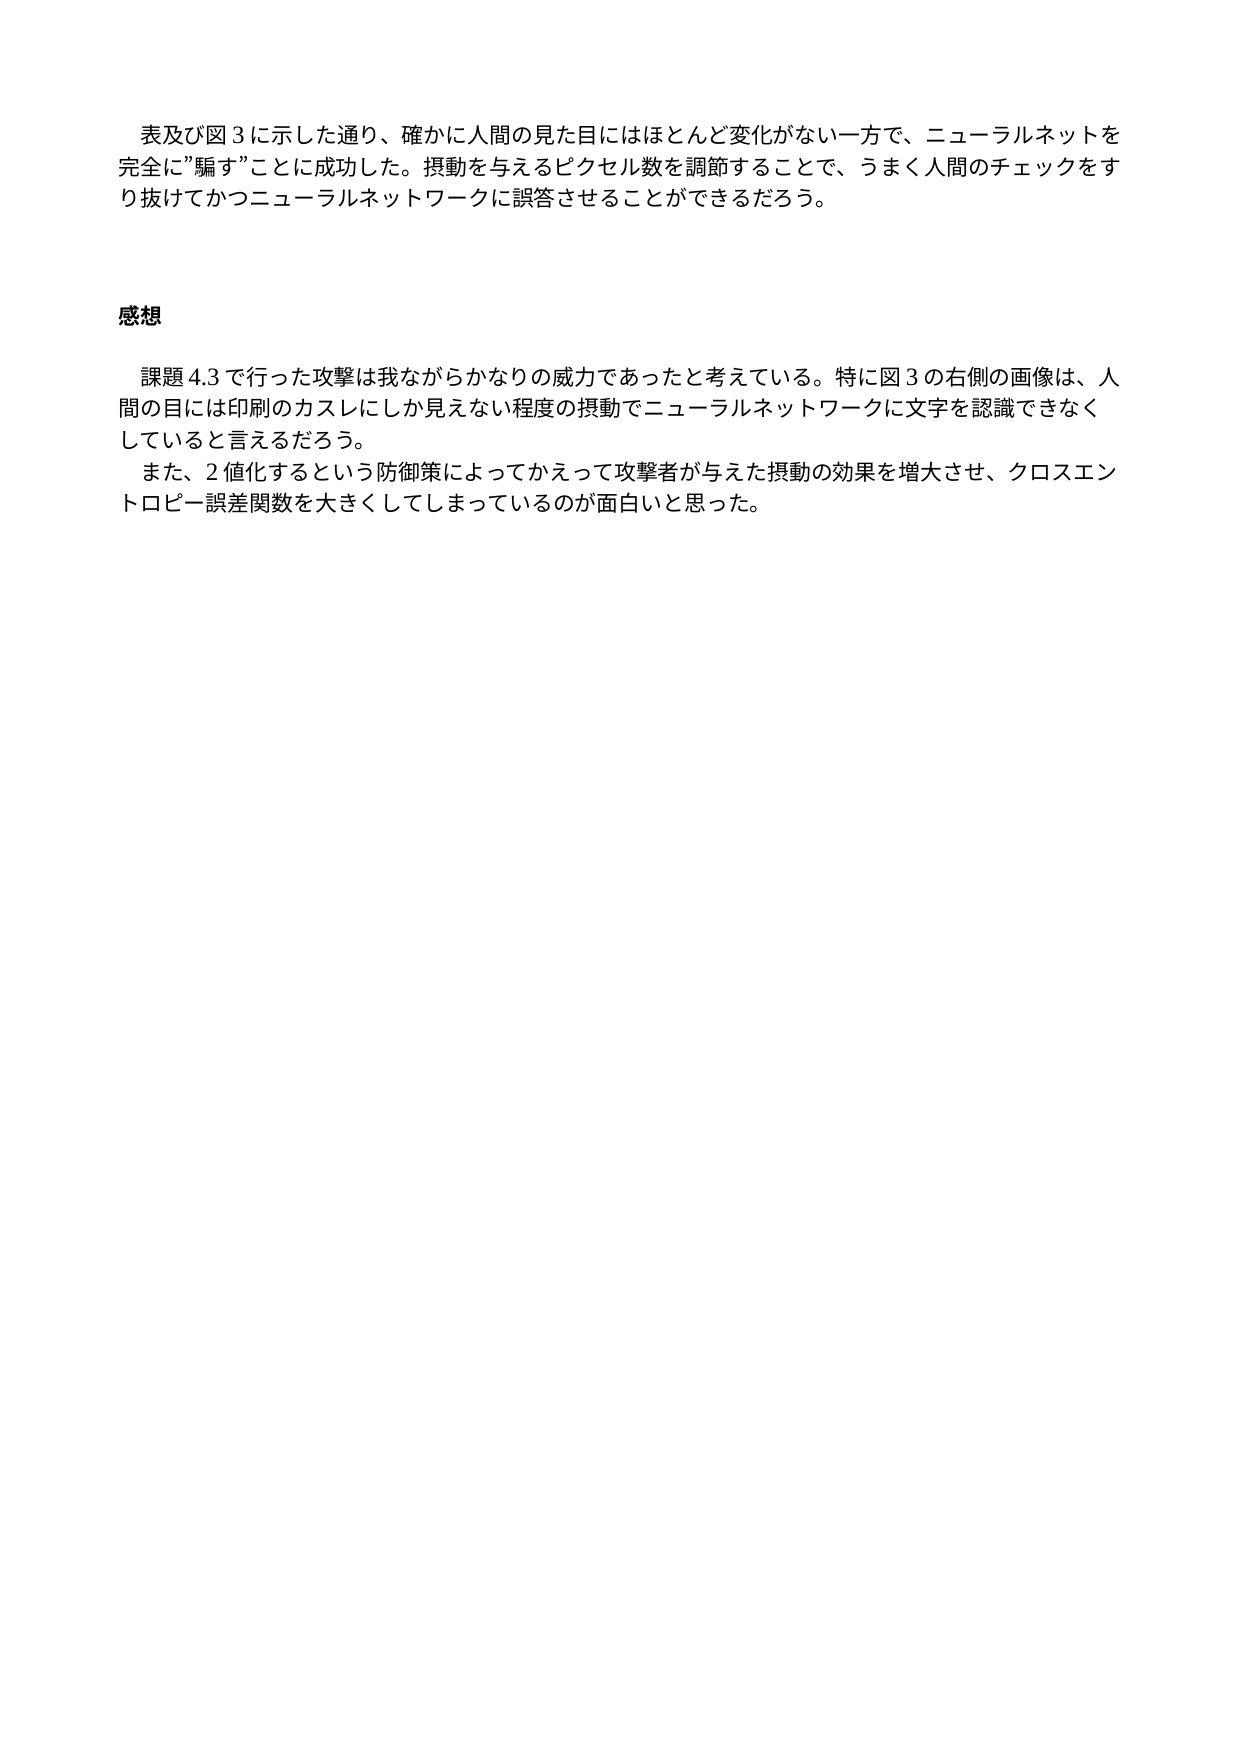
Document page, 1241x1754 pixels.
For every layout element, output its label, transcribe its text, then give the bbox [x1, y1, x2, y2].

text また、2値化するという防御策によってかえって攻撃者が与えた摂動の効果を増大させ、クロスエントロピー誤差関数を大きくしてしまっているのが面白いと思った。 [118, 455, 1122, 518]
text 感想 [118, 299, 1122, 331]
text 課題4.3で行った攻撃は我ながらかなりの威力であったと考えている。特に図3の右側の画像は、人間の目には印刷のカスレにしか見えない程度の摂動でニューラルネットワークに文字を認識できなくしていると言えるだろう。 [118, 360, 1122, 455]
text 表及び図3に示した通り、確かに人間の見た目にはほとんど変化がない一方で、ニューラルネットを完全に”騙す”ことに成功した。摂動を与えるピクセル数を調節することで、うまく人間のチェックをすり抜けてかつニューラルネットワークに誤答させることができるだろう。 [118, 118, 1122, 213]
